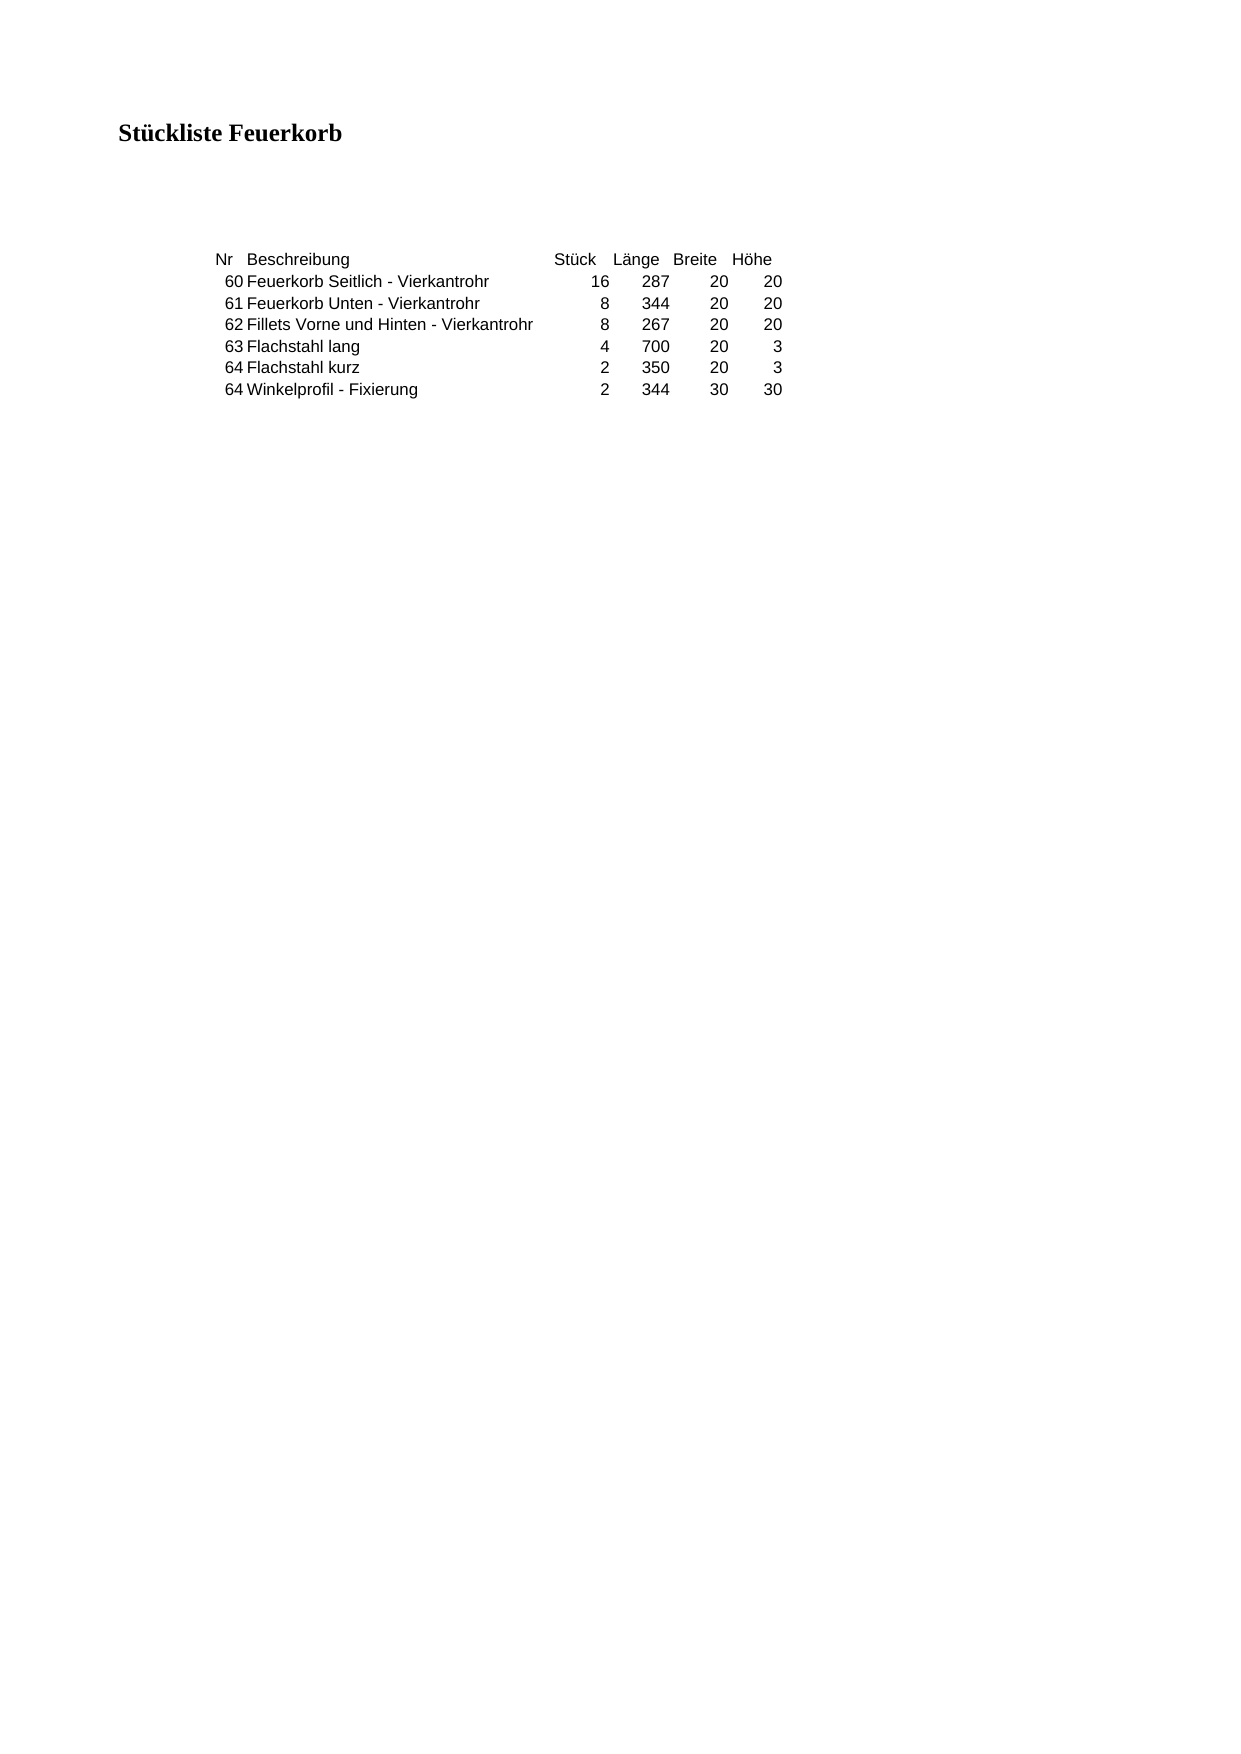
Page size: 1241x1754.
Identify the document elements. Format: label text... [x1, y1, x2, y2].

text Stückliste Feuerkorb [118, 118, 1122, 147]
